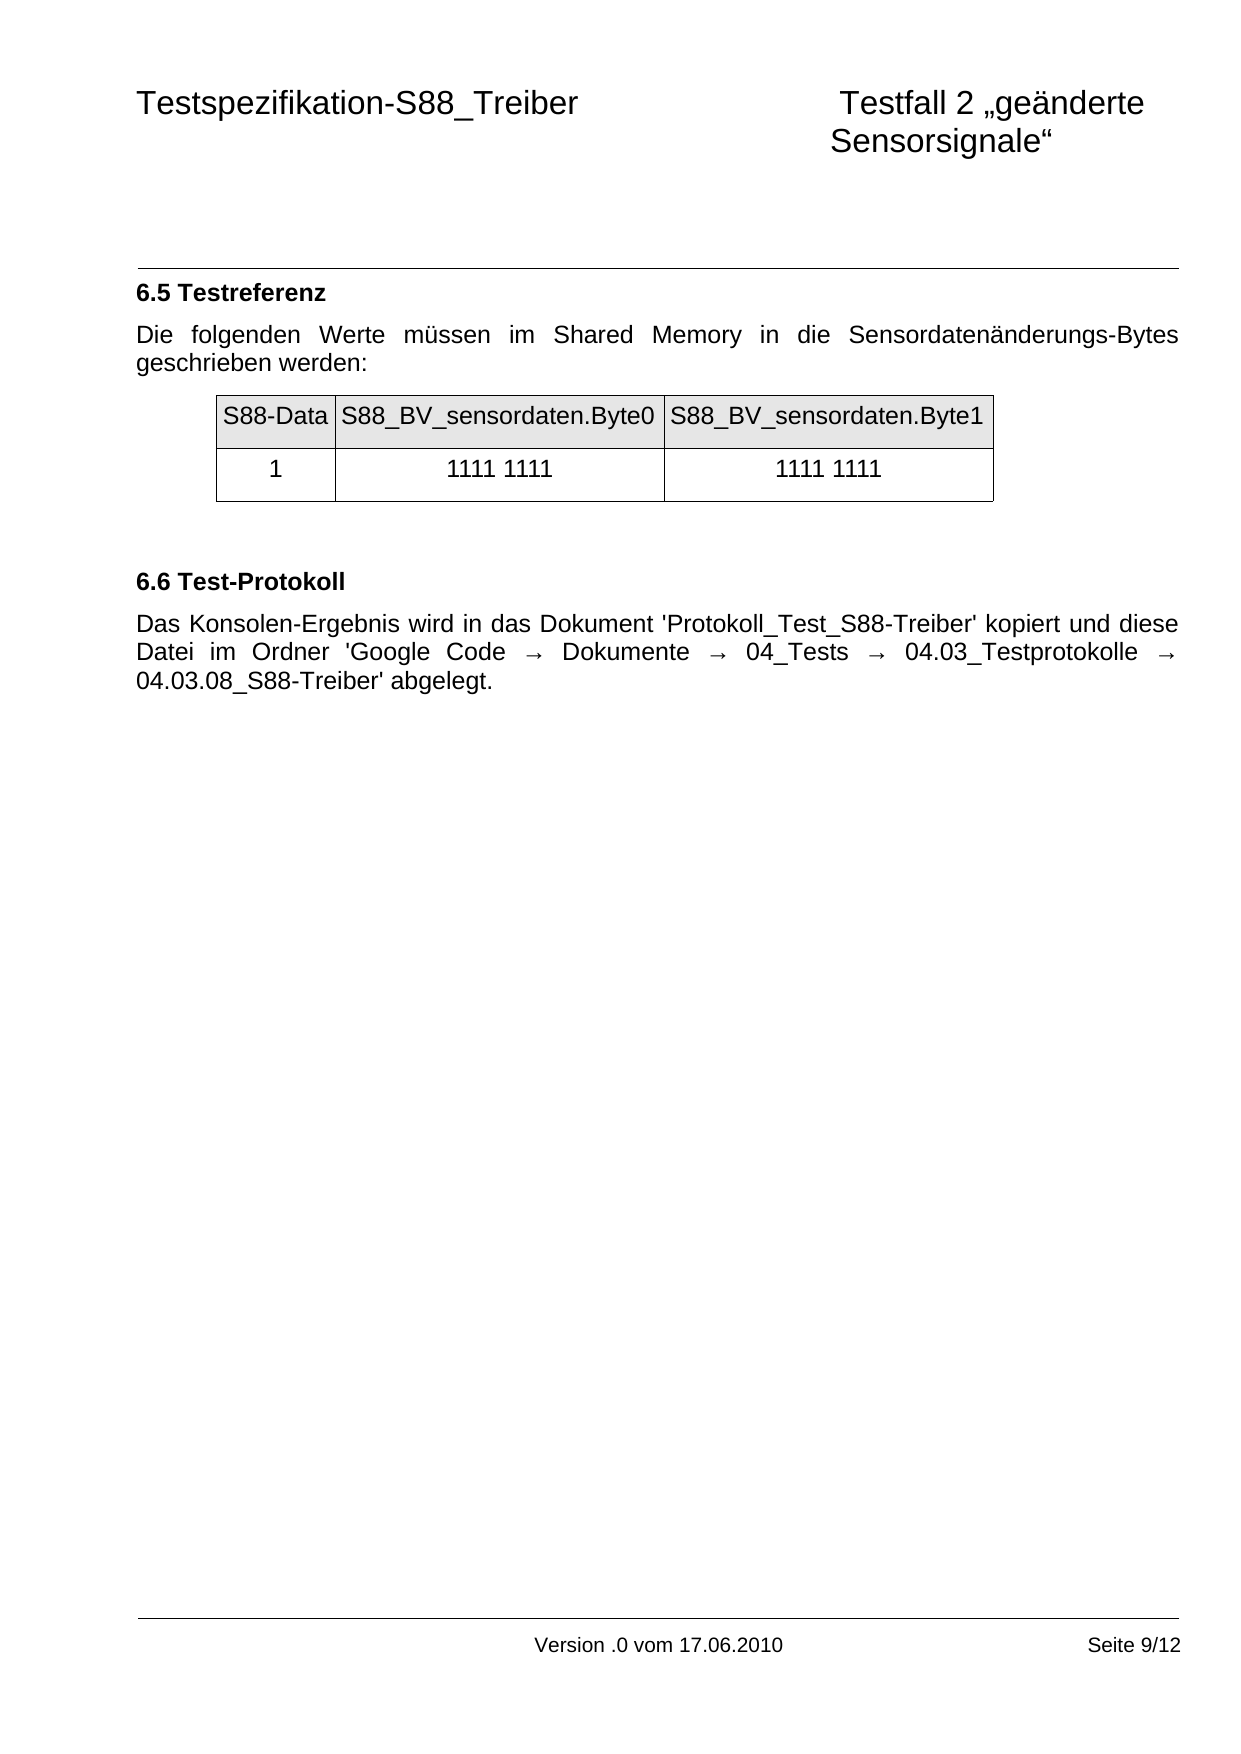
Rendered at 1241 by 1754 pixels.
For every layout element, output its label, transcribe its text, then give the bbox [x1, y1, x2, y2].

text Das Konsolen-Ergebnis wird in das Dokument 'Protokoll_Test_S88-Treiber' kopiert und diese Datei im Ordner 'Google Code → Dokumente → 04_Tests → 04.03_Testprotokolle → 04.03.08_S88-Treiber' abgelegt. [136, 609, 1181, 695]
text Die folgenden Werte müssen im Shared Memory in die Sensordatenänderungs-Bytes geschrieben werden: [136, 319, 1181, 377]
subtitle Testreferenz [136, 289, 1181, 307]
table_header S88-Data [217, 396, 335, 448]
subtitle Test-Protokoll [136, 567, 1181, 596]
table_header S88_BV_sensordaten.Byte1 [665, 396, 993, 448]
table_cell 1111 1111 [336, 449, 664, 501]
table_cell 1 [217, 449, 335, 501]
table_cell 1111 1111 [665, 449, 993, 501]
table_header S88_BV_sensordaten.Byte0 [336, 396, 664, 448]
